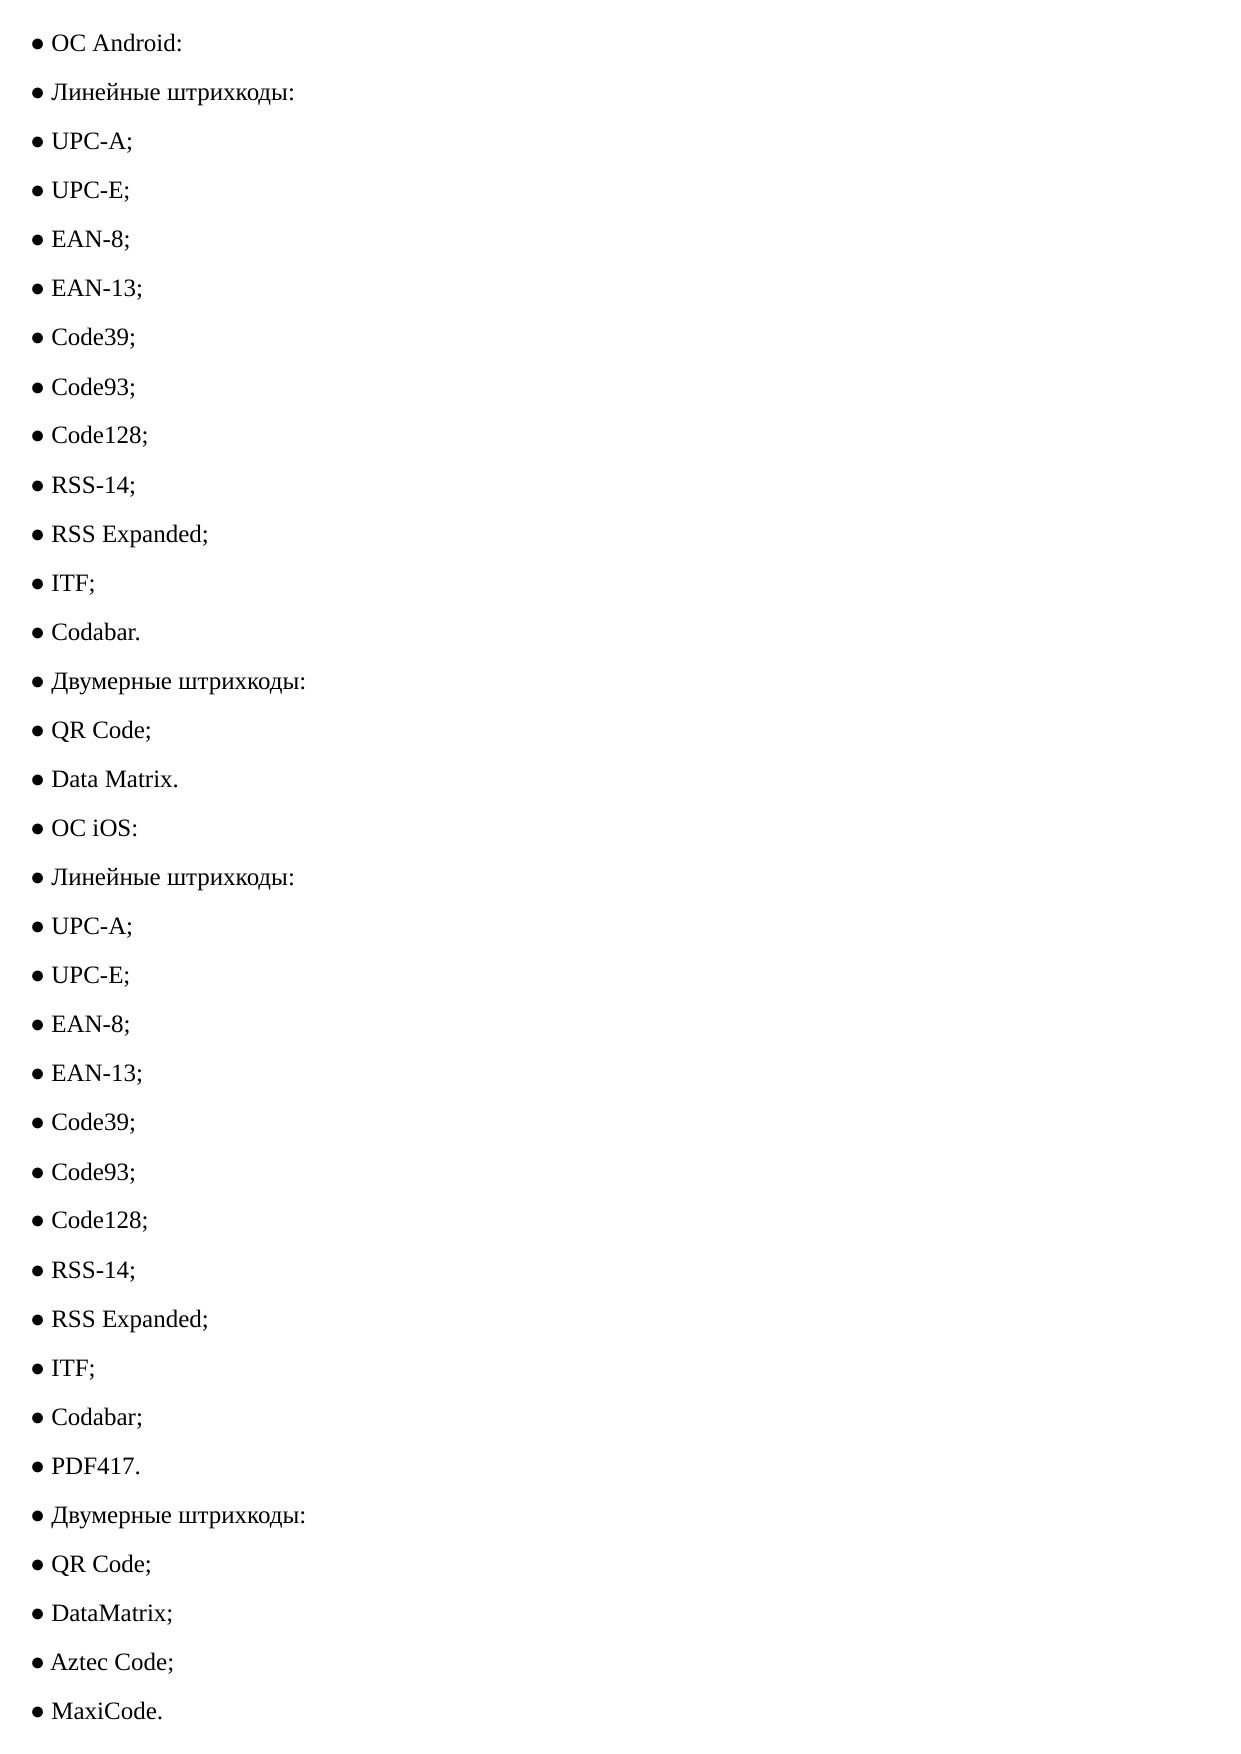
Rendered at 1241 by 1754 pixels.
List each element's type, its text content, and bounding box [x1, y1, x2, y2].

text ● Data Matrix. [30, 764, 1211, 793]
text ● EAN-13; [30, 1058, 1211, 1087]
text ● RSS-14; [30, 470, 1211, 498]
text ● Code128; [30, 421, 1211, 449]
text ● Линейные штрихкоды: [30, 77, 1211, 106]
text ● RSS Expanded; [30, 1304, 1211, 1332]
text ● UPC-A; [30, 911, 1211, 940]
text ● Code93; [30, 1157, 1211, 1185]
text ● PDF417. [30, 1451, 1211, 1480]
text ● UPC-A; [30, 126, 1211, 155]
text ● EAN-8; [30, 1009, 1211, 1038]
text ● QR Code; [30, 1549, 1211, 1578]
text ● EAN-8; [30, 224, 1211, 253]
text ● RSS Expanded; [30, 519, 1211, 547]
text ● ОС Android: [30, 28, 1211, 57]
text ● UPC-E; [30, 175, 1211, 204]
text ● Code39; [30, 322, 1211, 351]
text ● Code39; [30, 1107, 1211, 1136]
text ● Codabar; [30, 1402, 1211, 1431]
text ● ITF; [30, 568, 1211, 597]
text ● Линейные штрихкоды: [30, 862, 1211, 891]
text ● RSS-14; [30, 1255, 1211, 1283]
text ● Двумерные штрихкоды: [30, 666, 1211, 695]
text ● DataMatrix; [30, 1598, 1211, 1627]
text ● ОС iOS: [30, 813, 1211, 842]
text ● MaxiCode. [30, 1696, 1211, 1725]
text ● Codabar. [30, 617, 1211, 646]
text ● UPC-E; [30, 960, 1211, 989]
text ● Двумерные штрихкоды: [30, 1500, 1211, 1529]
text ● Aztec Code; [30, 1647, 1211, 1676]
text ● Code128; [30, 1206, 1211, 1234]
text ● ITF; [30, 1353, 1211, 1382]
text ● EAN-13; [30, 273, 1211, 302]
text ● Code93; [30, 372, 1211, 400]
text ● QR Code; [30, 715, 1211, 744]
